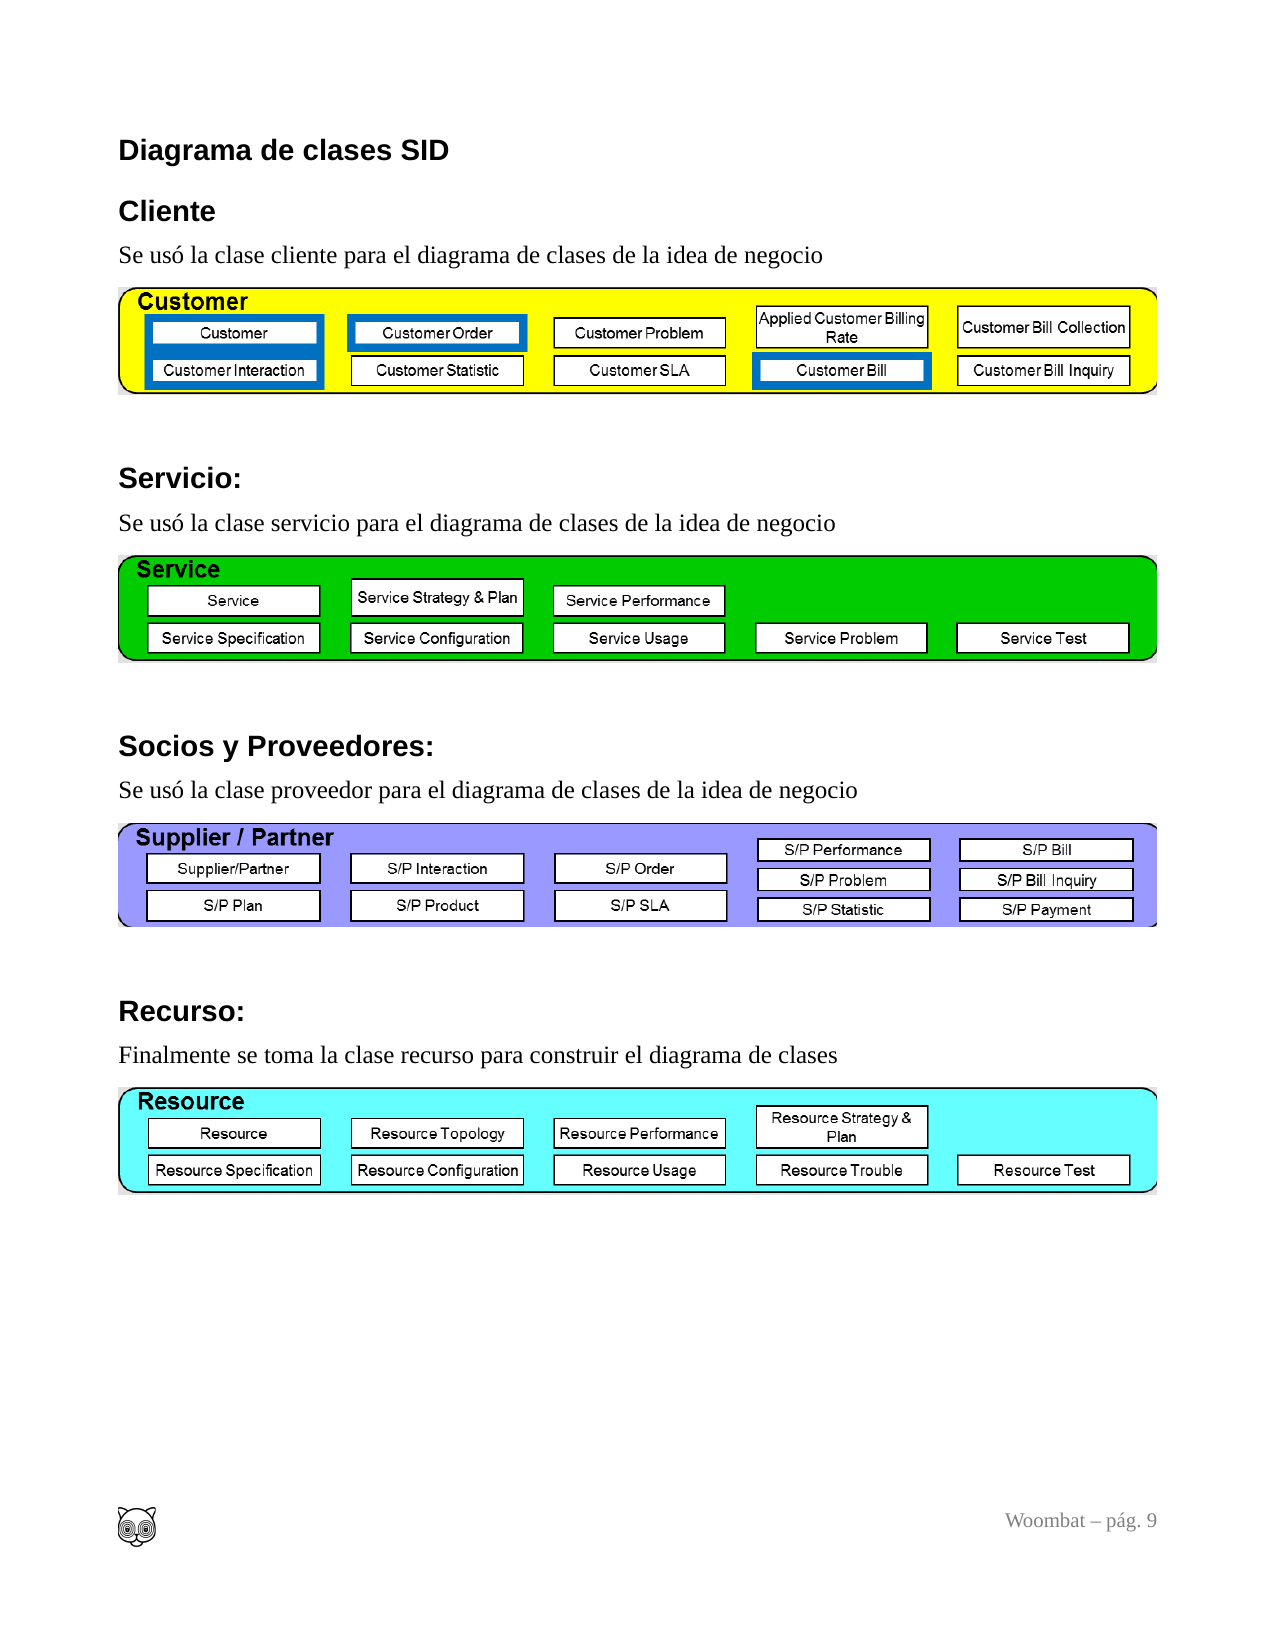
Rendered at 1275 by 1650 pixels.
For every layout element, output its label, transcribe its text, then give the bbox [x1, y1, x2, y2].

text Se usó la clase proveedor para el diagrama de clases de la idea de negocio [118, 776, 1157, 804]
picture [118, 823, 1157, 927]
picture [118, 555, 1157, 663]
subtitle Recurso: [118, 993, 1157, 1027]
text Se usó la clase servicio para el diagrama de clases de la idea de negocio [118, 508, 1157, 536]
subtitle Servicio: [118, 461, 1157, 495]
picture [118, 1507, 156, 1547]
text Finalmente se toma la clase recurso para construir el diagrama de clases [118, 1040, 1157, 1068]
subtitle Socios y Proveedores: [118, 729, 1157, 763]
subtitle Diagrama de clases SID [118, 133, 1157, 166]
subtitle Cliente [118, 193, 1157, 227]
picture [118, 1087, 1157, 1195]
text Se usó la clase cliente para el diagrama de clases de la idea de negocio [118, 240, 1157, 268]
picture [118, 287, 1157, 395]
